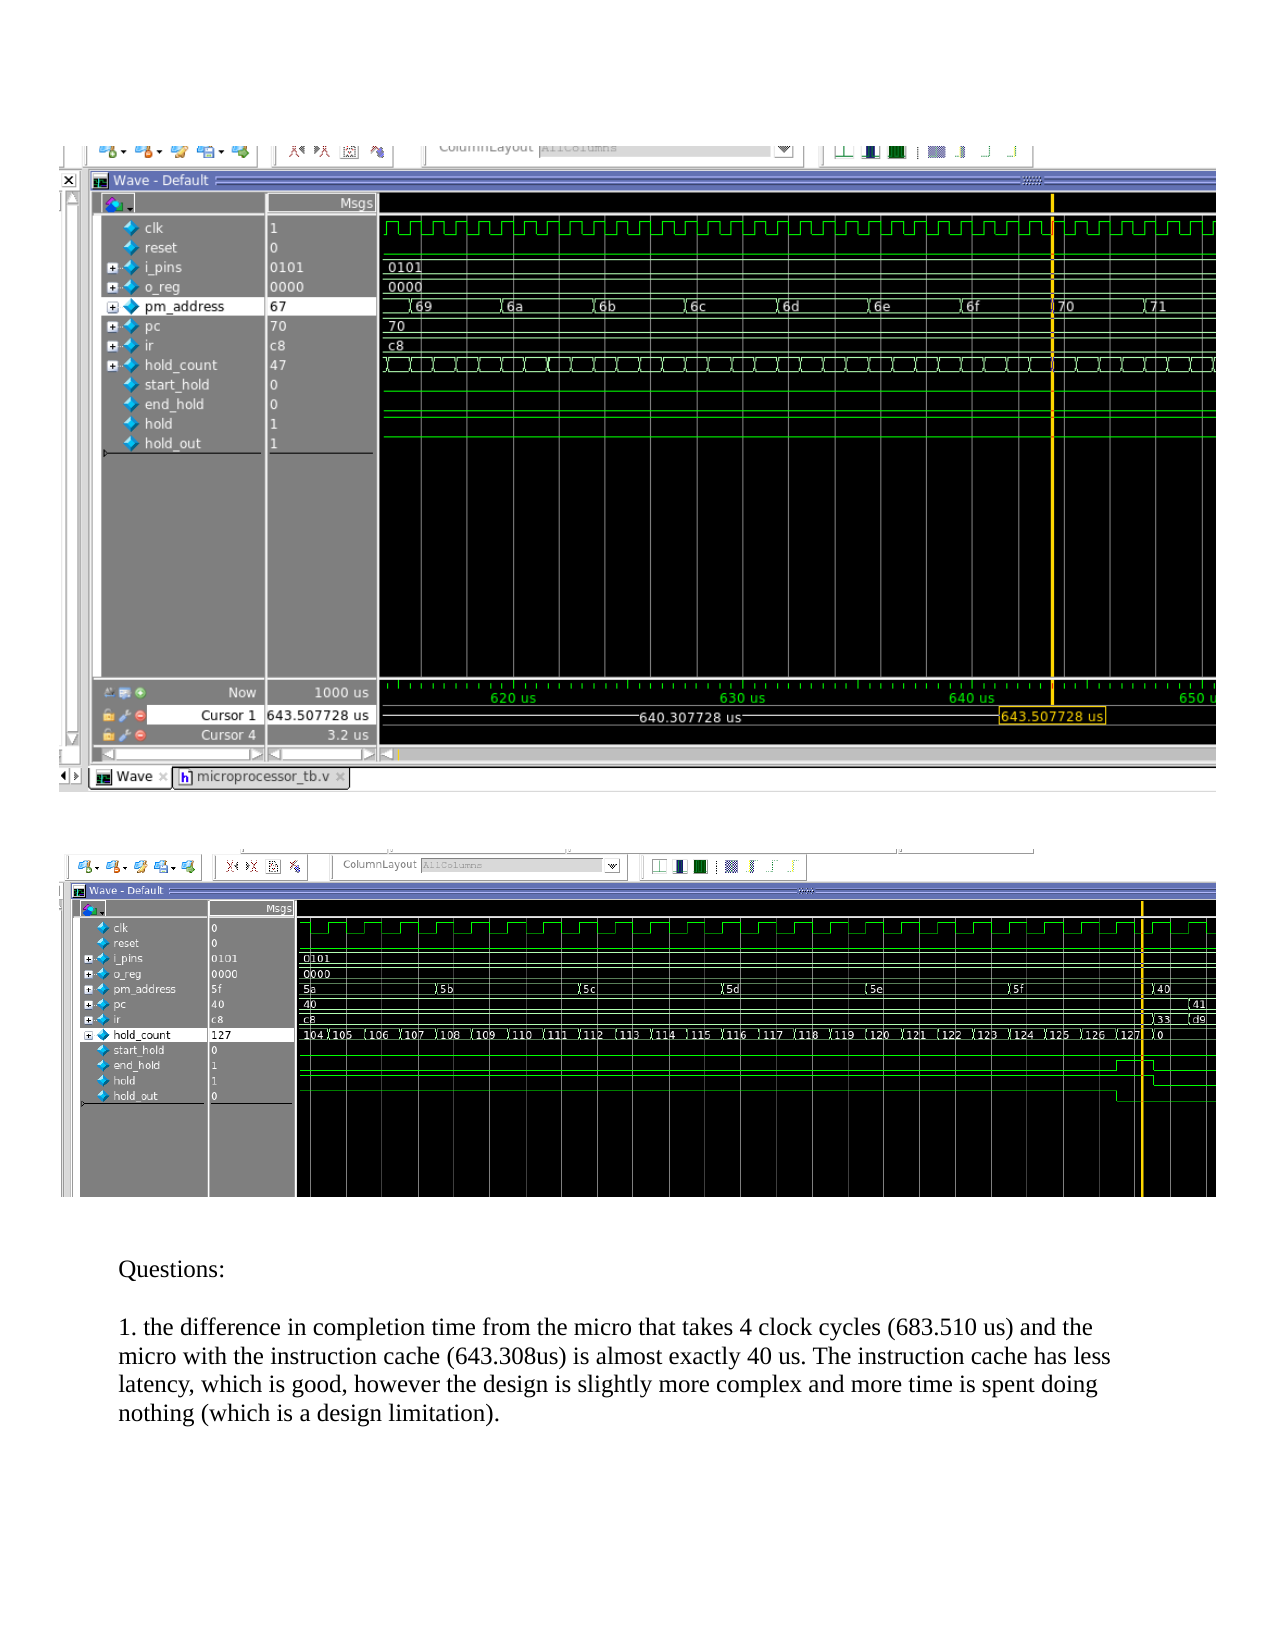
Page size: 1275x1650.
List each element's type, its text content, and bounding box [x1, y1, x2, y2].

picture [59, 146, 1216, 792]
picture [59, 849, 1216, 1197]
text 1. the difference in completion time from the micro that takes 4 clock cycles (683.510 us) and the micro with the instruction cache (643.308us) is almost exactly 40 us. The instruction cache has less latency, which is good, however the design is slightly more complex and more time is spent doing nothing (which is a design limitation). [118, 1312, 1157, 1427]
text Questions: [118, 1254, 1157, 1283]
